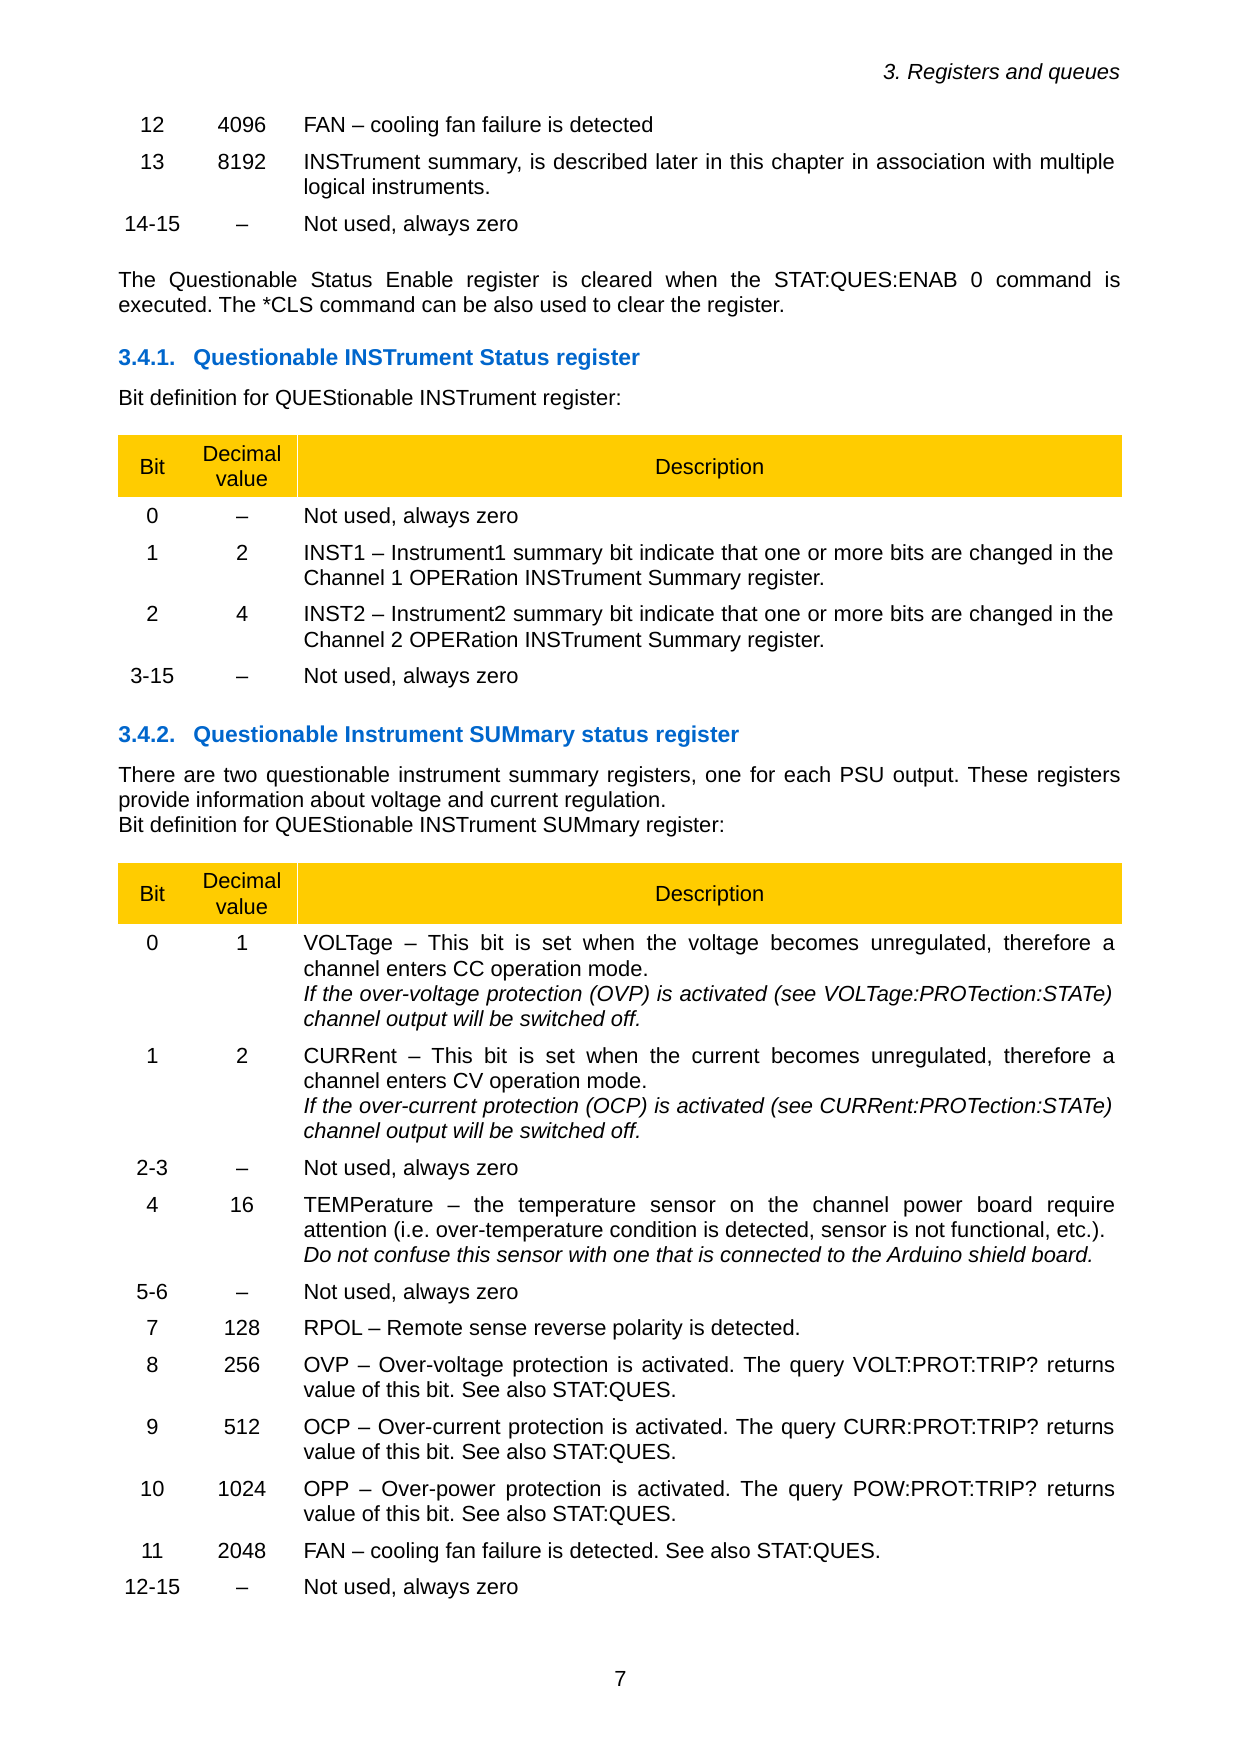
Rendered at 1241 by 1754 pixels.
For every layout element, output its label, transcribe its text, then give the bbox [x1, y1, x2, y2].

table_cell – [186, 1149, 297, 1186]
table_cell 10 [118, 1470, 186, 1532]
table_header Decimal value [186, 863, 297, 924]
table_cell – [186, 658, 297, 694]
table_cell INST1 – Instrument1 summary bit indicate that one or more bits are changed in the Channel 1 OPERation INSTrument Summary register. [298, 534, 1122, 596]
subtitle Questionable Instrument SUMmary status register [118, 721, 1122, 747]
table_header Bit [118, 863, 186, 924]
table_cell OCP – Over-current protection is activated. The query CURR:PROT:TRIP? returns value of this bit. See also STAT:QUES. [298, 1408, 1122, 1470]
table_cell 256 [186, 1346, 297, 1408]
table_cell Not used, always zero [298, 497, 1122, 534]
table_cell 2-3 [118, 1149, 186, 1186]
table_cell – [186, 497, 297, 534]
table_cell 0 [118, 497, 186, 534]
table_cell FAN – cooling fan failure is detected [298, 106, 1122, 143]
table_header Decimal value [186, 435, 297, 497]
table_cell RPOL – Remote sense reverse polarity is detected. [298, 1310, 1122, 1346]
table_cell OPP – Over-power protection is activated. The query POW:PROT:TRIP? returns value of this bit. See also STAT:QUES. [298, 1470, 1122, 1532]
table_cell 1024 [186, 1470, 297, 1532]
table_cell 16 [186, 1186, 297, 1273]
table_cell – [186, 1569, 297, 1605]
subtitle Questionable INSTrument Status register [118, 344, 1122, 370]
table_cell 3-15 [118, 658, 186, 694]
table_cell 2 [118, 596, 186, 657]
table_cell CURRent – This bit is set when the current becomes unregulated, therefore a channel enters CV operation mode. If the over-current protection (OCP) is activated (see CURRent:PROTection:STATe) channel output will be switched off. [298, 1037, 1122, 1149]
table_cell 1 [118, 534, 186, 596]
table_cell Not used, always zero [298, 658, 1122, 694]
table_cell 14-15 [118, 205, 186, 241]
table_cell 1 [186, 925, 297, 1037]
table_cell – [186, 1273, 297, 1309]
table_cell 2 [186, 534, 297, 596]
table_cell 8 [118, 1346, 186, 1408]
table_cell Not used, always zero [298, 1149, 1122, 1186]
table_cell 11 [118, 1532, 186, 1568]
table_cell 13 [118, 143, 186, 205]
table_cell Not used, always zero [298, 1273, 1122, 1309]
table_header Description [298, 863, 1122, 924]
table_cell Not used, always zero [298, 205, 1122, 241]
table_cell 4 [118, 1186, 186, 1273]
table_cell 2048 [186, 1532, 297, 1568]
table_cell 512 [186, 1408, 297, 1470]
text There are two questionable instrument summary registers, one for each PSU output. These registers provide information about voltage and current regulation. [118, 762, 1122, 812]
table_cell TEMPerature – the temperature sensor on the channel power board require attention (i.e. over-temperature condition is detected, sensor is not functional, etc.). Do not confuse this sensor with one that is connected to the Arduino shield board. [298, 1186, 1122, 1273]
table_cell VOLTage – This bit is set when the voltage becomes unregulated, therefore a channel enters CC operation mode. If the over-voltage protection (OVP) is activated (see VOLTage:PROTection:STATe) channel output will be switched off. [298, 925, 1122, 1037]
table_cell 0 [118, 925, 186, 1037]
table_cell 1 [118, 1037, 186, 1149]
table_cell 4 [186, 596, 297, 657]
table_cell 12 [118, 106, 186, 143]
table_cell 9 [118, 1408, 186, 1470]
table_cell 2 [186, 1037, 297, 1149]
table_cell Not used, always zero [298, 1569, 1122, 1605]
text Bit definition for QUEStionable INSTrument register: [118, 385, 1122, 410]
table_header Description [298, 435, 1122, 497]
text Bit definition for QUEStionable INSTrument SUMmary register: [118, 812, 1122, 837]
table_cell OVP – Over-voltage protection is activated. The query VOLT:PROT:TRIP? returns value of this bit. See also STAT:QUES. [298, 1346, 1122, 1408]
table_cell 7 [118, 1310, 186, 1346]
table_cell 4096 [186, 106, 297, 143]
table_header Bit [118, 435, 186, 497]
table_cell 8192 [186, 143, 297, 205]
table_cell 12-15 [118, 1569, 186, 1605]
table_cell INST2 – Instrument2 summary bit indicate that one or more bits are changed in the Channel 2 OPERation INSTrument Summary register. [298, 596, 1122, 657]
table_cell 128 [186, 1310, 297, 1346]
table_cell 5-6 [118, 1273, 186, 1309]
table_cell – [186, 205, 297, 241]
text The Questionable Status Enable register is cleared when the STAT:QUES:ENAB 0 command is executed. The *CLS command can be also used to clear the register. [118, 267, 1122, 317]
table_cell INSTrument summary, is described later in this chapter in association with multiple logical instruments. [298, 143, 1122, 205]
table_cell FAN – cooling fan failure is detected. See also STAT:QUES. [298, 1532, 1122, 1568]
